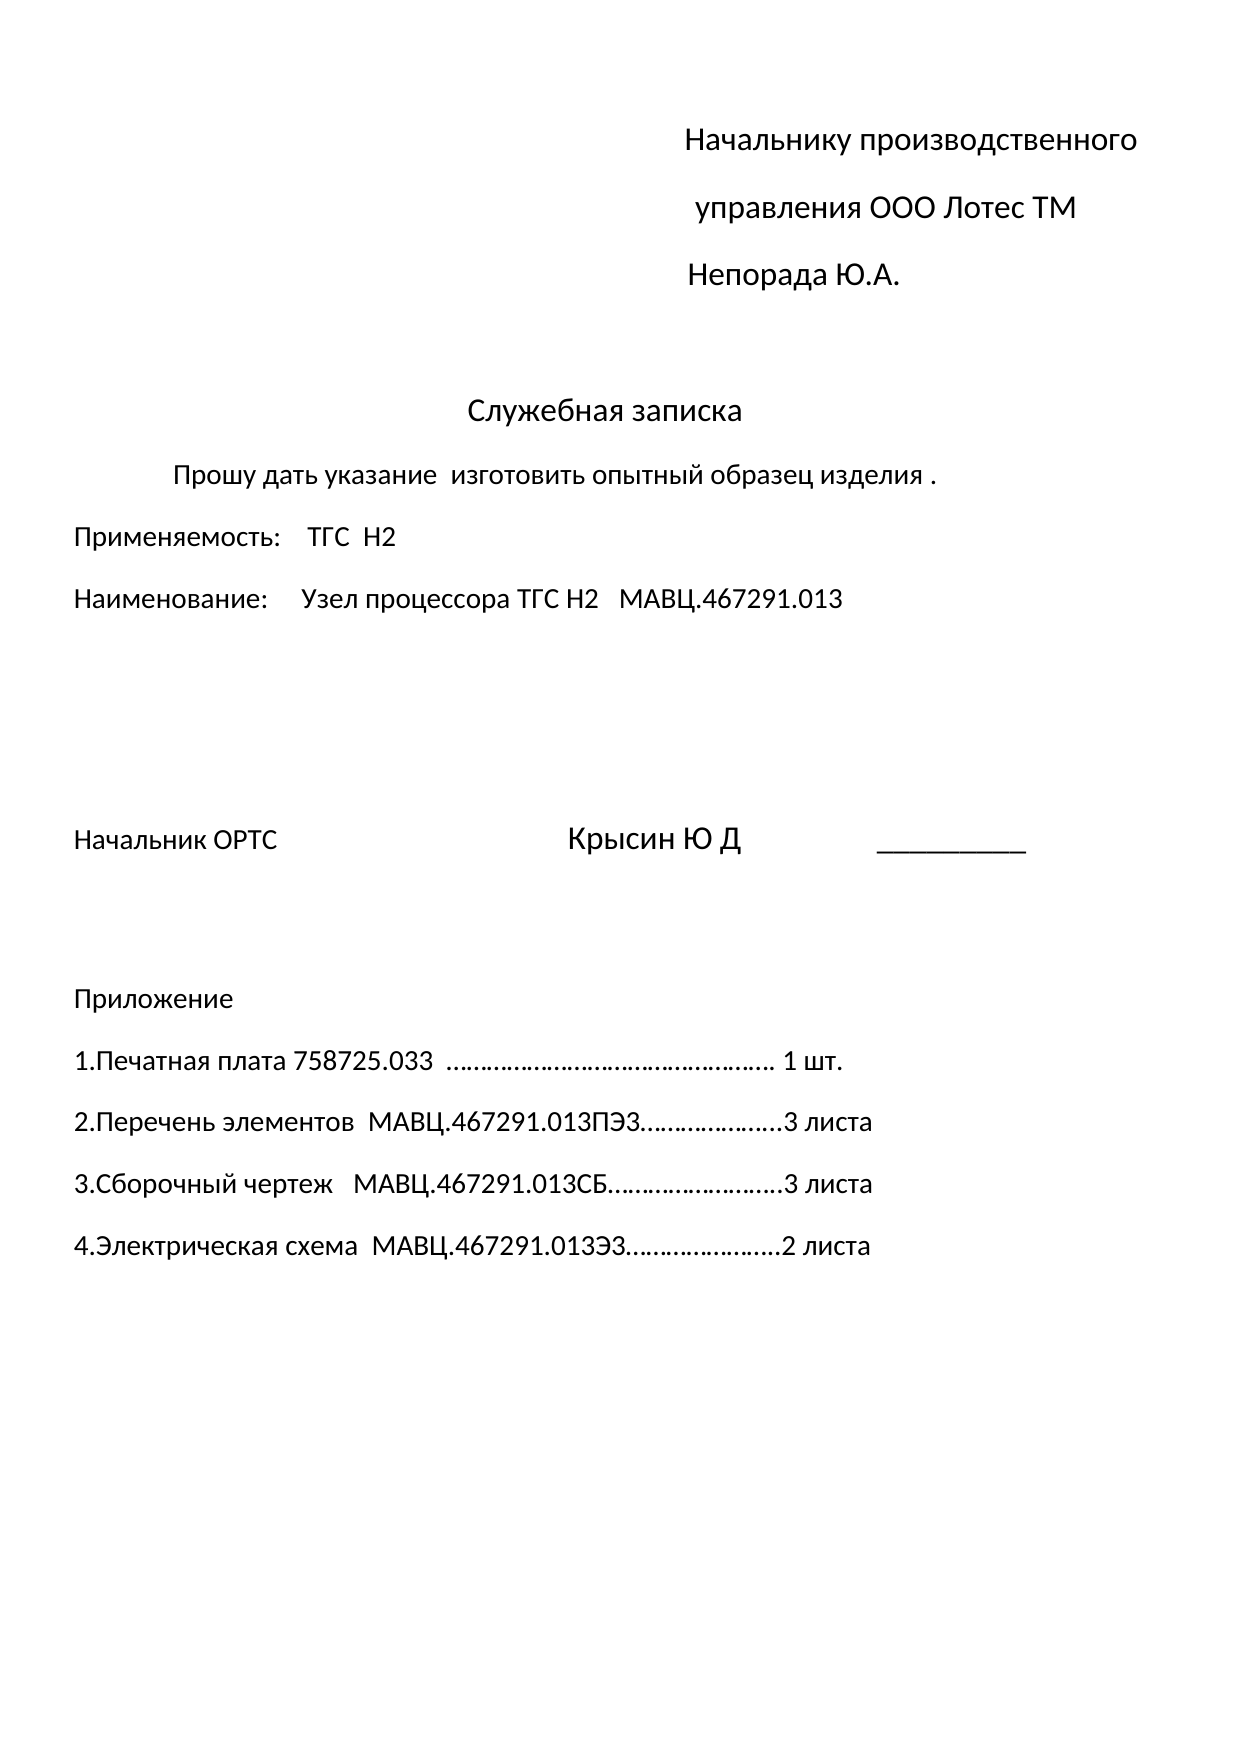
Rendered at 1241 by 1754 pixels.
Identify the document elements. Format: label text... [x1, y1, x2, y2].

text 4.Электрическая схема МАВЦ.467291.013Э3…………………..2 листа [73, 1227, 1152, 1263]
text Начальник ОРТС Крысин Ю Д _________ [73, 817, 1152, 858]
text Применяемость: ТГС Н2 [73, 518, 1152, 553]
text Непорада Ю.А. [687, 253, 1152, 294]
text Начальнику производственного [581, 118, 1152, 159]
text управления ООО Лотес ТМ [687, 186, 1152, 226]
text 1.Печатная плата 758725.033 …………………………………………. 1 шт. [73, 1042, 1152, 1077]
text 2.Перечень элементов МАВЦ.467291.013ПЭ3………………...3 листа [73, 1103, 1152, 1139]
text 3.Сборочный чертеж МАВЦ.467291.013СБ……………………..3 листа [73, 1165, 1152, 1201]
text Наименование: Узел процессора ТГС Н2 МАВЦ.467291.013 [73, 580, 1152, 615]
text Прошу дать указание изготовить опытный образец изделия . [0, 456, 1152, 492]
text Приложение [73, 980, 1152, 1016]
text Служебная записка [73, 388, 1152, 429]
